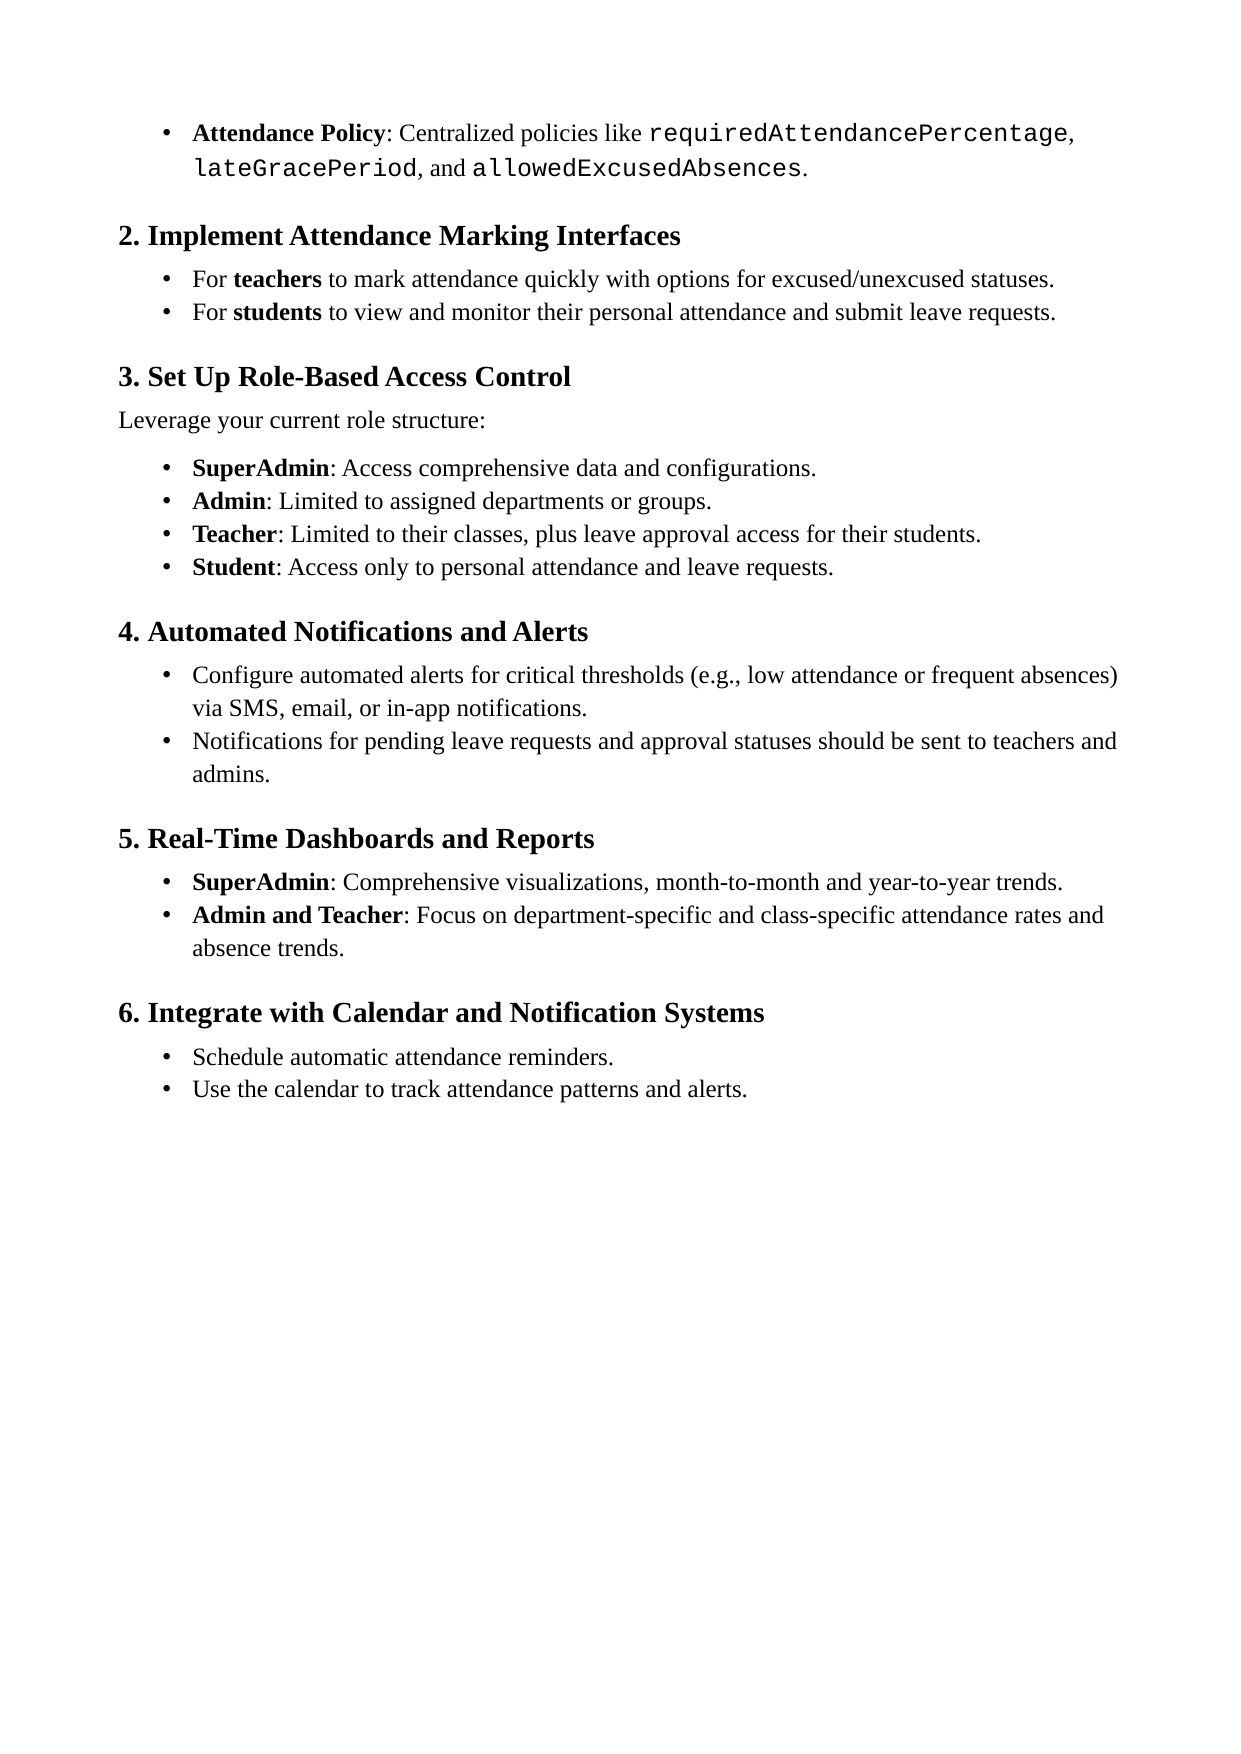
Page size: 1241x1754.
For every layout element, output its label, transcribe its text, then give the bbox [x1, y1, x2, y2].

list Admin: Limited to assigned departments or groups. [162, 486, 1122, 514]
list Schedule automatic attendance reminders. [162, 1042, 1122, 1070]
list Configure automated alerts for critical thresholds (e.g., low attendance or frequent absences) via SMS, email, or in-app notifications. [162, 660, 1122, 722]
subtitle 6. Integrate with Calendar and Notification Systems [118, 996, 1122, 1029]
list Teacher: Limited to their classes, plus leave approval access for their students. [162, 519, 1122, 547]
subtitle 4. Automated Notifications and Alerts [118, 614, 1122, 647]
list Use the calendar to track attendance patterns and alerts. [162, 1074, 1122, 1103]
list For teachers to mark attendance quickly with options for excused/unexcused statuses. [162, 264, 1122, 293]
subtitle 3. Set Up Role-Based Access Control [118, 359, 1122, 393]
text Leverage your current role structure: [118, 405, 1122, 434]
subtitle 5. Real-Time Dashboards and Reports [118, 821, 1122, 855]
list Attendance Policy: Centralized policies like requiredAttendancePercentage, lateGracePeriod, and allowedExcusedAbsences. [162, 118, 1122, 184]
list For students to view and monitor their personal attendance and submit leave requests. [162, 297, 1122, 326]
subtitle 2. Implement Attendance Marking Interfaces [118, 218, 1122, 251]
list Admin and Teacher: Focus on department-specific and class-specific attendance rates and absence trends. [162, 900, 1122, 962]
list Notifications for pending leave requests and approval statuses should be sent to teachers and admins. [162, 726, 1122, 788]
list SuperAdmin: Comprehensive visualizations, month-to-month and year-to-year trends. [162, 867, 1122, 896]
list Student: Access only to personal attendance and leave requests. [162, 552, 1122, 581]
list SuperAdmin: Access comprehensive data and configurations. [162, 453, 1122, 481]
